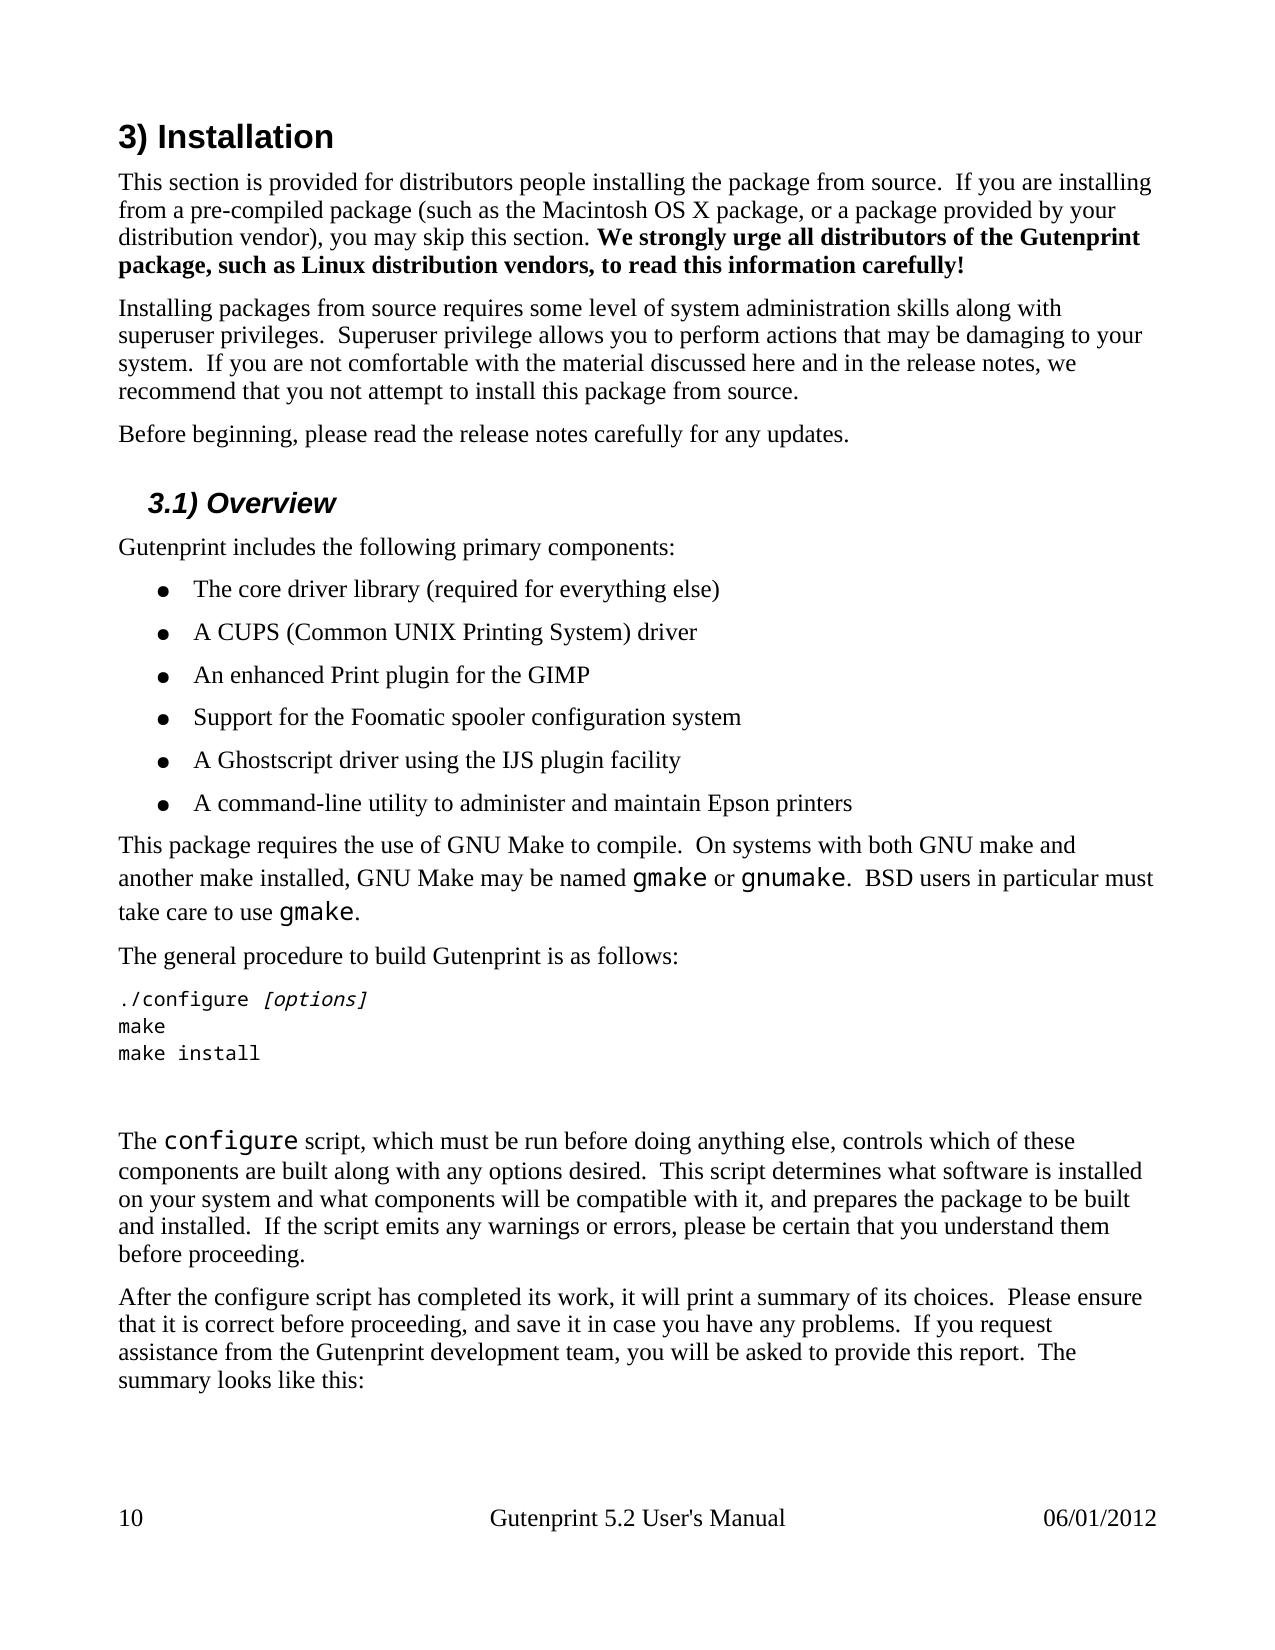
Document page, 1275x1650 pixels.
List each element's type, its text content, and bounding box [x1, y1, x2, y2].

text The general procedure to build Gutenprint is as follows: [118, 942, 1157, 970]
list A CUPS (Common UNIX Printing System) driver [156, 618, 1157, 646]
text After the configure script has completed its work, it will print a summary of its choices. Please ensure that it is correct before proceeding, and save it in case you have any problems. If you request assistance from the Gutenprint development team, you will be asked to provide this report. The summary looks like this: [118, 1283, 1157, 1394]
subtitle Overview [148, 487, 1157, 520]
text Gutenprint includes the following primary components: [118, 533, 1157, 560]
text This package requires the use of GNU Make to compile. On systems with both GNU make and another make installed, GNU Make may be named gmake or gnumake. BSD users in particular must take care to use gmake. [118, 832, 1157, 927]
list Support for the Foomatic spooler configuration system [156, 703, 1157, 731]
list A Ghostscript driver using the IJS plugin facility [156, 746, 1157, 774]
text ./configure [options] make make install [118, 985, 1157, 1066]
text This section is provided for distributors people installing the package from source. If you are installing from a pre-compiled package (such as the Macintosh OS X package, or a package provided by your distribution vendor), you may skip this section. We strongly urge all distributors of the Gutenprint package, such as Linux distribution vendors, to read this information carefully! [118, 168, 1157, 279]
list The core driver library (required for everything else) [156, 575, 1157, 603]
text The configure script, which must be run before doing anything else, controls which of these components are built along with any options desired. This script determines what software is installed on your system and what components will be compatible with it, and prepares the package to be built and installed. If the script emits any warnings or errors, please be certain that you understand them before proceeding. [118, 1123, 1157, 1268]
subtitle Installation [118, 118, 1157, 156]
text Before beginning, please read the release notes carefully for any updates. [118, 420, 1157, 447]
list A command-line utility to administer and maintain Epson printers [156, 789, 1157, 817]
list An enhanced Print plugin for the GIMP [156, 661, 1157, 688]
text Installing packages from source requires some level of system administration skills along with superuser privileges. Superuser privilege allows you to perform actions that may be damaging to your system. If you are not comfortable with the material discussed here and in the release notes, we recommend that you not attempt to install this package from source. [118, 294, 1157, 405]
